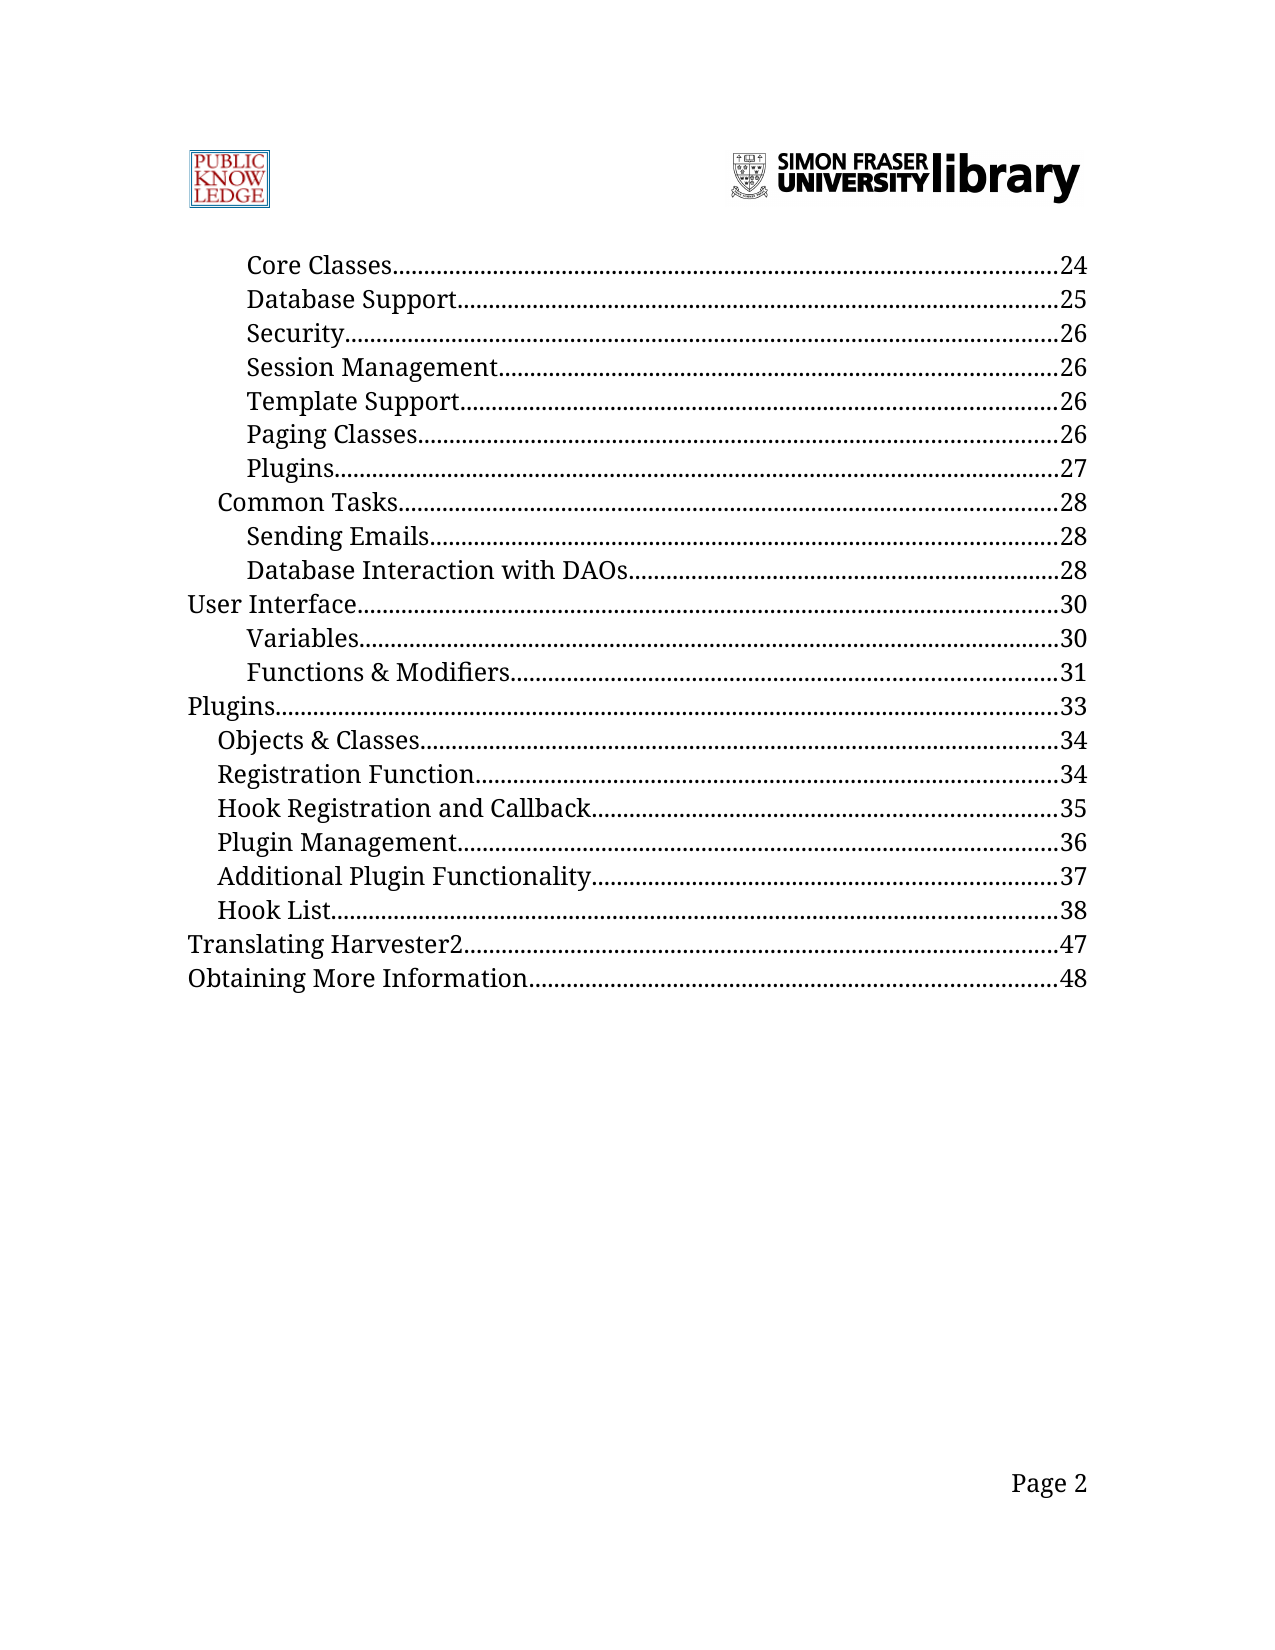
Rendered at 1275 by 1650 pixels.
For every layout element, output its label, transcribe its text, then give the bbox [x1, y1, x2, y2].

text Obtaining More Information 48 [187, 961, 1087, 994]
text Plugin Management 36 [217, 825, 1087, 859]
text Plugins 27 [246, 451, 1087, 485]
text Core Classes 24 [246, 247, 1087, 281]
text Session Management 26 [246, 349, 1087, 383]
picture [193, 152, 268, 206]
text Database Support 25 [246, 281, 1087, 315]
text Additional Plugin Functionality 37 [217, 859, 1087, 893]
text Variables 30 [246, 621, 1087, 655]
text Hook Registration and Callback 35 [217, 791, 1087, 825]
text Database Interaction with DAOs 28 [246, 553, 1087, 587]
text Plugins 33 [187, 689, 1087, 723]
picture [725, 150, 1085, 207]
text Registration Function 34 [217, 757, 1087, 791]
text Security 26 [246, 315, 1087, 349]
text Paging Classes 26 [246, 417, 1087, 451]
text Common Tasks 28 [217, 485, 1087, 519]
text Functions & Modifiers 31 [246, 655, 1087, 689]
text Objects & Classes 34 [217, 723, 1087, 757]
text User Interface 30 [187, 587, 1087, 621]
text Template Support 26 [246, 383, 1087, 417]
text Hook List 38 [217, 893, 1087, 927]
text Translating Harvester2 47 [187, 927, 1087, 961]
text Sending Emails 28 [246, 519, 1087, 553]
